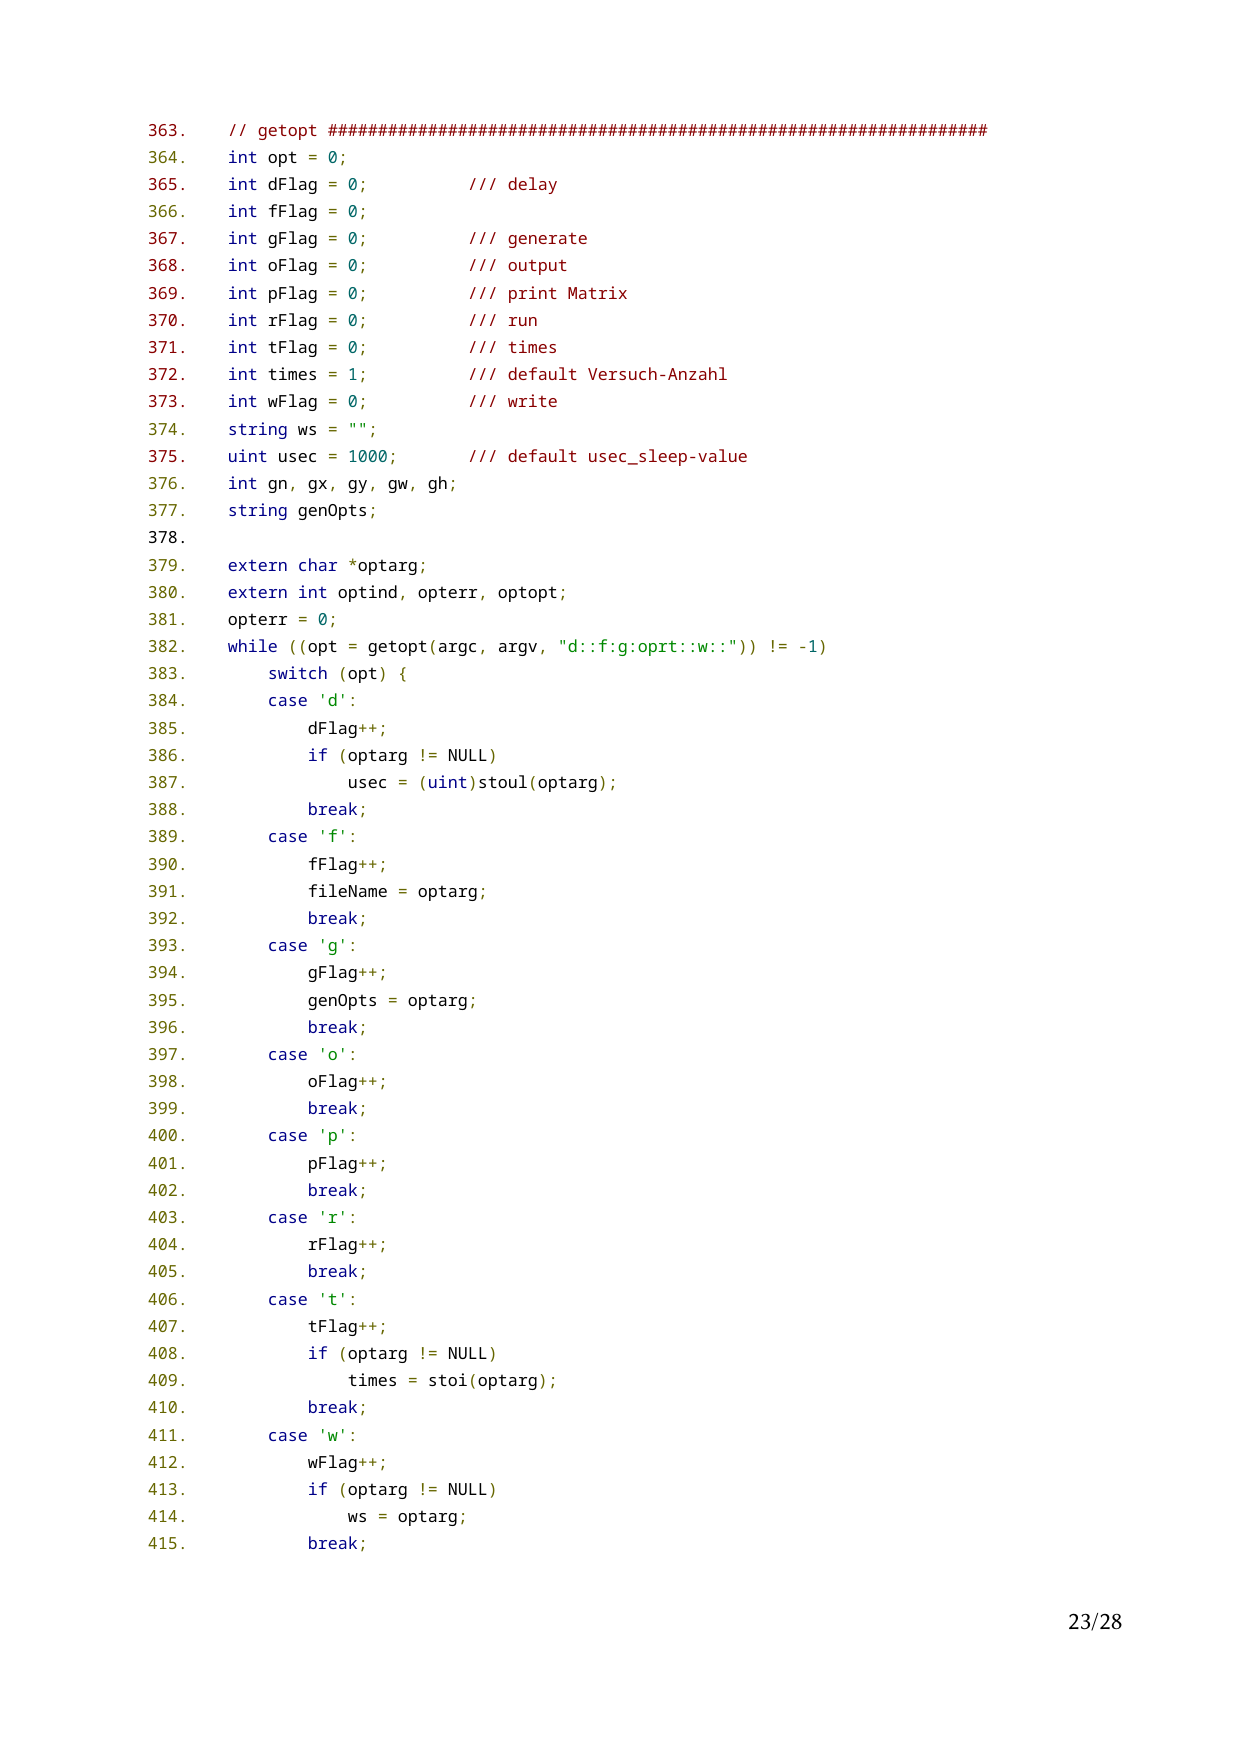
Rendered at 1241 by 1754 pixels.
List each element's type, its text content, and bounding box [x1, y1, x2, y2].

list fFlag++; [148, 852, 1122, 875]
list genOpts = optarg; [148, 988, 1122, 1011]
list extern int optind, opterr, optopt; [148, 580, 1122, 603]
list uint usec = 1000; /// default usec_sleep-value [148, 444, 1122, 467]
list case 'g': [148, 934, 1122, 956]
list dFlag++; [148, 716, 1122, 739]
list break; [148, 1532, 1122, 1554]
list break; [148, 1260, 1122, 1283]
list int opt = 0; [148, 145, 1122, 168]
list break; [148, 1396, 1122, 1419]
list int oFlag = 0; /// output [148, 254, 1122, 277]
list case 'w': [148, 1423, 1122, 1446]
list int times = 1; /// default Versuch-Anzahl [148, 363, 1122, 386]
list break; [148, 1015, 1122, 1038]
list pFlag++; [148, 1151, 1122, 1174]
list case 't': [148, 1287, 1122, 1310]
list ws = optarg; [148, 1505, 1122, 1527]
list case 'd': [148, 689, 1122, 712]
list opterr = 0; [148, 607, 1122, 630]
list gFlag++; [148, 961, 1122, 984]
list break; [148, 1097, 1122, 1119]
list int wFlag = 0; /// write [148, 390, 1122, 413]
list int fFlag = 0; [148, 200, 1122, 222]
list oFlag++; [148, 1070, 1122, 1092]
list // getopt ################################################################## [148, 118, 1122, 141]
list break; [148, 1178, 1122, 1201]
list times = stoi(optarg); [148, 1369, 1122, 1391]
list int tFlag = 0; /// times [148, 336, 1122, 358]
list while ((opt = getopt(argc, argv, "d::f:g:oprt::w::")) != -1) [148, 635, 1122, 657]
list fileName = optarg; [148, 879, 1122, 902]
list case 'p': [148, 1124, 1122, 1147]
list case 'f': [148, 825, 1122, 848]
list int dFlag = 0; /// delay [148, 172, 1122, 195]
list switch (opt) { [148, 662, 1122, 684]
list if (optarg != NULL) [148, 1342, 1122, 1364]
list if (optarg != NULL) [148, 1477, 1122, 1500]
list int gn, gx, gy, gw, gh; [148, 472, 1122, 494]
list wFlag++; [148, 1450, 1122, 1473]
list int pFlag = 0; /// print Matrix [148, 281, 1122, 304]
list break; [148, 798, 1122, 821]
list int rFlag = 0; /// run [148, 308, 1122, 331]
list tFlag++; [148, 1314, 1122, 1337]
list int gFlag = 0; /// generate [148, 227, 1122, 249]
list break; [148, 907, 1122, 929]
list string ws = ""; [148, 417, 1122, 440]
list usec = (uint)stoul(optarg); [148, 771, 1122, 793]
list rFlag++; [148, 1233, 1122, 1256]
list extern char *optarg; [148, 553, 1122, 576]
list string genOpts; [148, 499, 1122, 521]
list case 'r': [148, 1206, 1122, 1228]
list case 'o': [148, 1042, 1122, 1065]
list if (optarg != NULL) [148, 743, 1122, 766]
